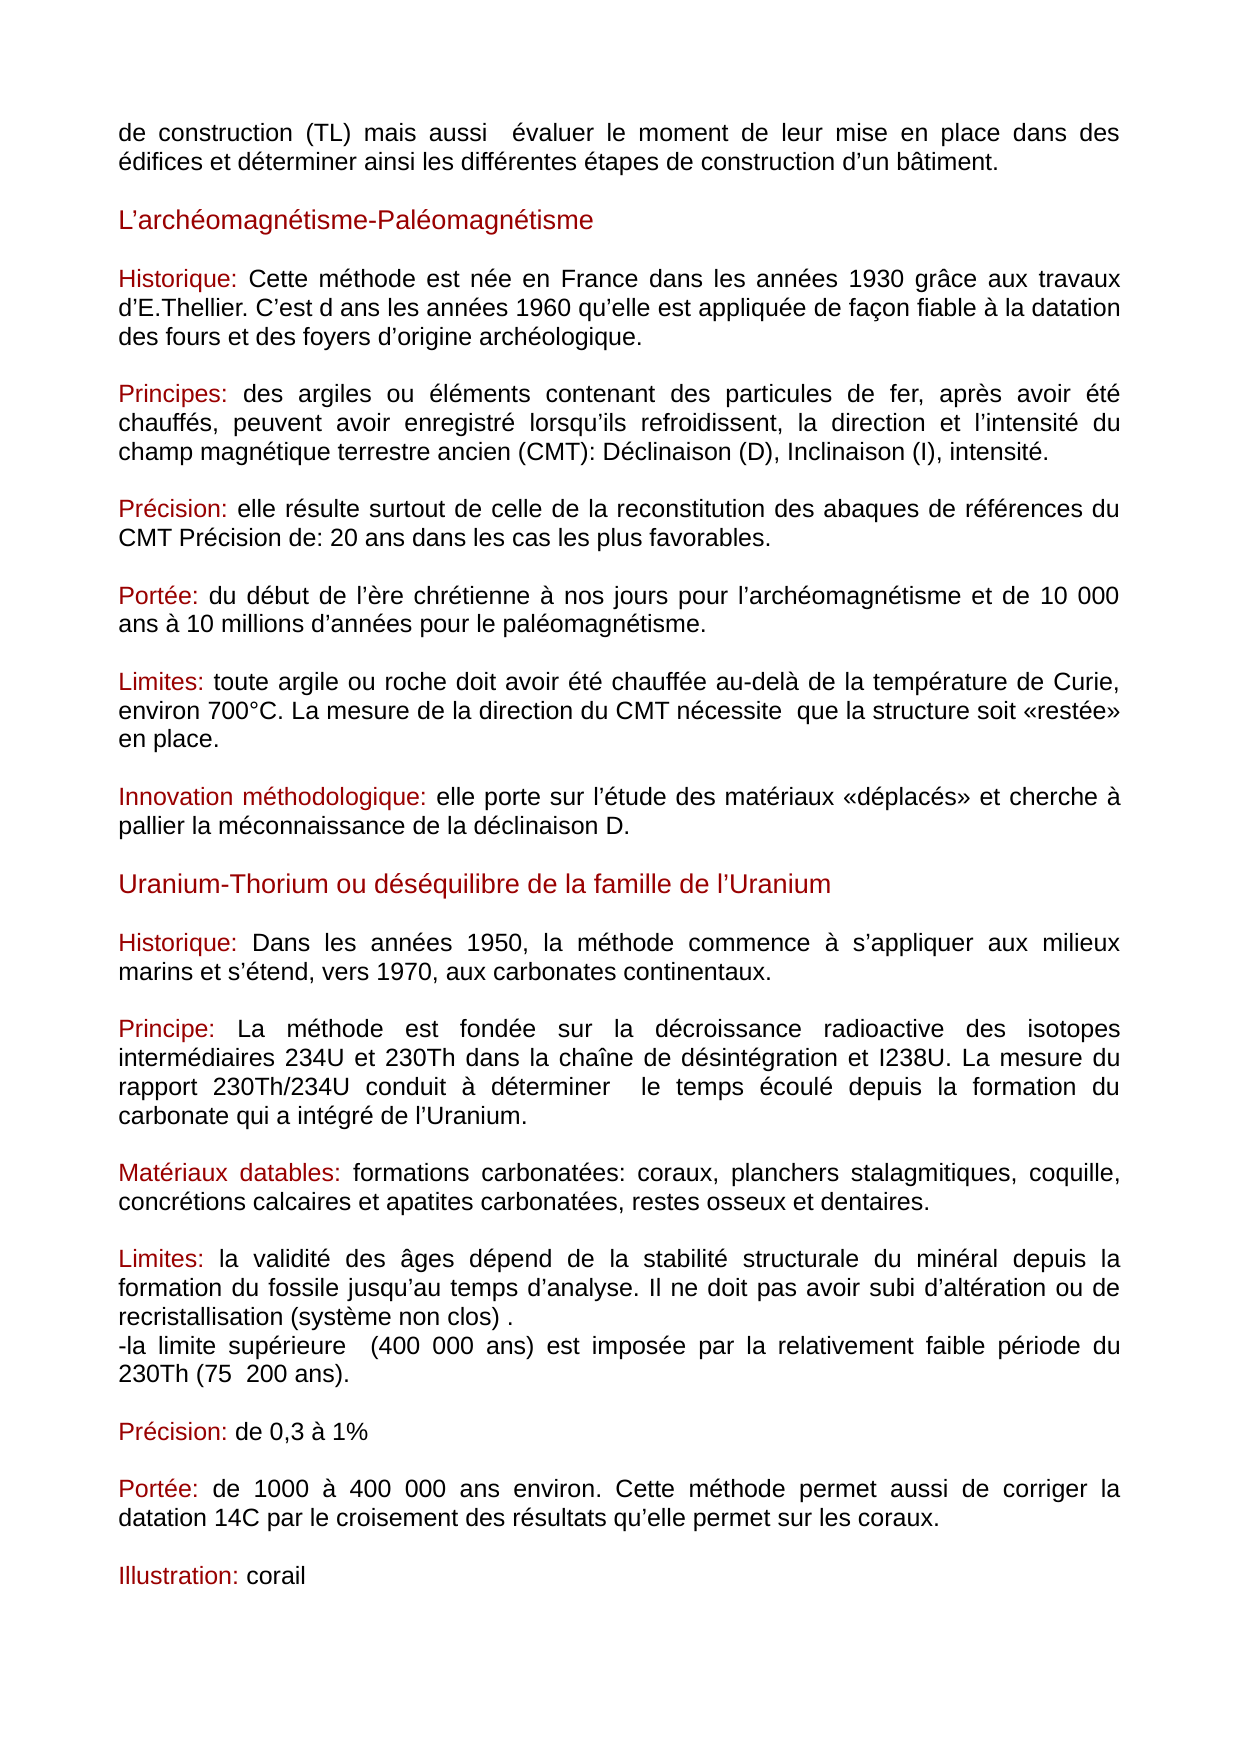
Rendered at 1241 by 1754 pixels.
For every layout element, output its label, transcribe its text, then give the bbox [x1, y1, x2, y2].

list Limites: la validité des âges dépend de la stabilité structurale du minéral depuis la formation du fossile jusqu’au temps d’analyse. Il ne doit pas avoir subi d’altération ou de recristallisation (système non clos) . [118, 1244, 1122, 1331]
list Limites: toute argile ou roche doit avoir été chauffée au-delà de la température de Curie, environ 700°C. La mesure de la direction du CMT nécessite que la structure soit «restée» en place. [118, 667, 1122, 753]
list -la limite supérieure (400 000 ans) est imposée par la relativement faible période du 230Th (75 200 ans). [118, 1331, 1122, 1388]
list Principe: La méthode est fondée sur la décroissance radioactive des isotopes intermédiaires 234U et 230Th dans la chaîne de désintégration et I238U. La mesure du rapport 230Th/234U conduit à déterminer le temps écoulé depuis la formation du carbonate qui a intégré de l’Uranium. [118, 1014, 1122, 1129]
list Uranium-Thorium ou déséquilibre de la famille de l’Uranium [118, 868, 1122, 899]
list Précision: elle résulte surtout de celle de la reconstitution des abaques de références du CMT Précision de: 20 ans dans les cas les plus favorables. [118, 494, 1122, 552]
list Précision: de 0,3 à 1% [118, 1417, 1122, 1446]
list Illustration: corail [118, 1561, 1122, 1589]
list Innovation méthodologique: elle porte sur l’étude des matériaux «déplacés» et cherche à pallier la méconnaissance de la déclinaison D. [118, 782, 1122, 839]
list Historique: Cette méthode est née en France dans les années 1930 grâce aux travaux d’E.Thellier. C’est d ans les années 1960 qu’elle est appliquée de façon fiable à la datation des fours et des foyers d’origine archéologique. [118, 264, 1122, 351]
list Principes: des argiles ou éléments contenant des particules de fer, après avoir été chauffés, peuvent avoir enregistré lorsqu’ils refroidissent, la direction et l’intensité du champ magnétique terrestre ancien (CMT): Déclinaison (D), Inclinaison (I), intensité. [118, 379, 1122, 466]
list L’archéomagnétisme-Paléomagnétisme [118, 204, 1122, 236]
list Matériaux datables: formations carbonatées: coraux, planchers stalagmitiques, coquille, concrétions calcaires et apatites carbonatées, restes osseux et dentaires. [118, 1158, 1122, 1216]
list Portée: de 1000 à 400 000 ans environ. Cette méthode permet aussi de corriger la datation 14C par le croisement des résultats qu’elle permet sur les coraux. [118, 1474, 1122, 1532]
list Historique: Dans les années 1950, la méthode commence à s’appliquer aux milieux marins et s’étend, vers 1970, aux carbonates continentaux. [118, 928, 1122, 986]
list de construction (TL) mais aussi évaluer le moment de leur mise en place dans des édifices et déterminer ainsi les différentes étapes de construction d’un bâtiment. [118, 118, 1122, 176]
list Portée: du début de l’ère chrétienne à nos jours pour l’archéomagnétisme et de 10 000 ans à 10 millions d’années pour le paléomagnétisme. [118, 581, 1122, 638]
